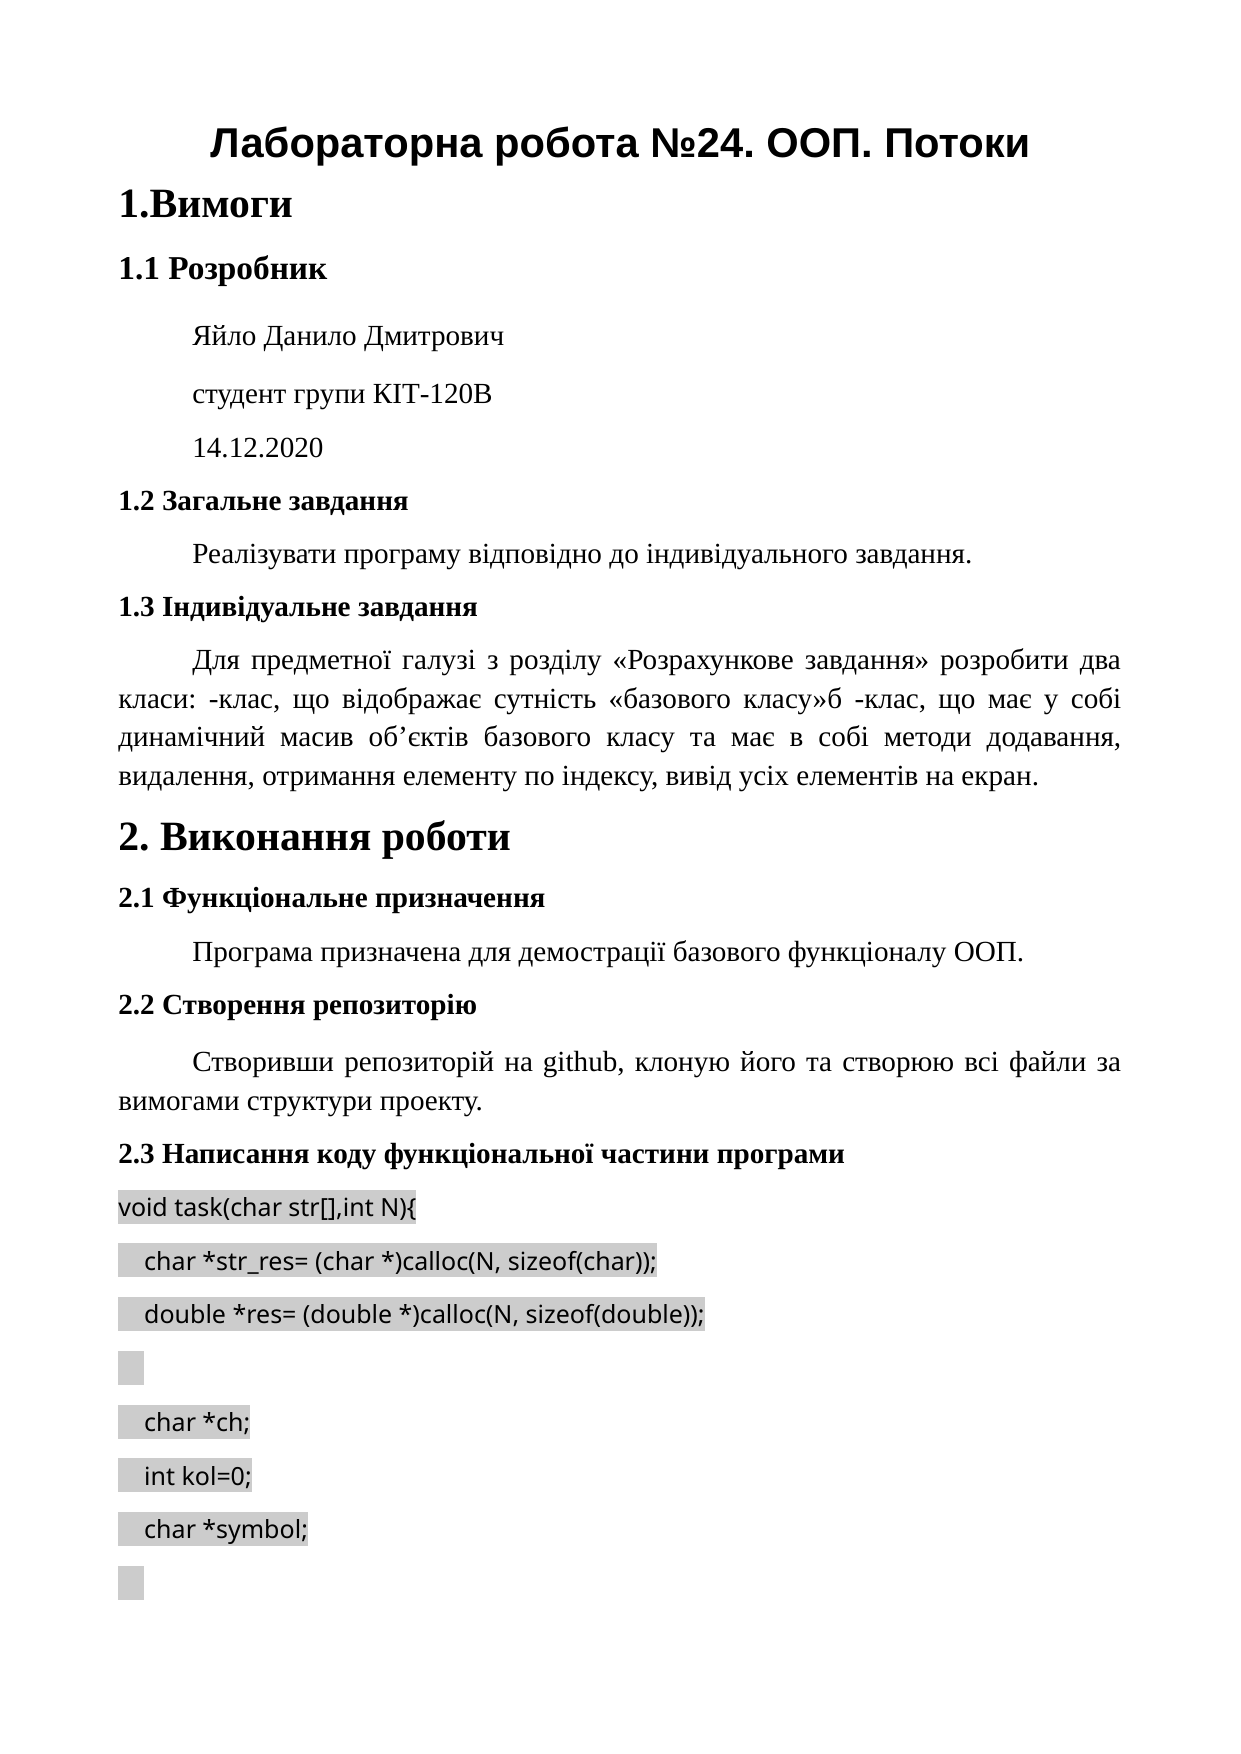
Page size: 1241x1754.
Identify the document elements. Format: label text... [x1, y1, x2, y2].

text int kol=0; [118, 1458, 1122, 1492]
text 1.1 Розробник [118, 248, 1122, 287]
text Створивши репозиторій на github, клоную його та створюю всі файли за вимогами структури проекту. [118, 1040, 1122, 1117]
text 1.3 Індивідуальне завдання [118, 589, 1122, 623]
text 2.3 Написання коду функціональної частини програми [118, 1136, 1122, 1170]
text 2. Виконання роботи [118, 811, 1122, 859]
text 14.12.2020 [118, 430, 1122, 463]
text 2.1 Функціональне призначення [118, 881, 1122, 914]
text студент групи КІТ-120В [118, 377, 1122, 410]
text Яйло Данило Дмитрович [118, 307, 1122, 355]
title Лабораторна робота №24. ООП. Потоки [118, 118, 1122, 166]
text 2.2 Створення репозиторію [118, 987, 1122, 1020]
text double *res= (double *)calloc(N, sizeof(double)); [118, 1297, 1122, 1331]
text 1.2 Загальне завдання [118, 483, 1122, 516]
text 1.Вимоги [118, 178, 1122, 226]
text char *symbol; [118, 1512, 1122, 1546]
text char *ch; [118, 1404, 1122, 1439]
text void task(char str[],int N){ [118, 1189, 1122, 1224]
text Для предметної галузі з розділу «Розрахункове завдання» розробити два класи: -клас, що відображає сутність «базового класу»б -клас, що має у собі динамічний масив обʼєктів базового класу та має в собі методи додавання, видалення, отримання елементу по індексу, вивід усіх елементів на екран. [118, 642, 1122, 791]
text Реалізувати програму відповідно до індивідуального завдання. [118, 536, 1122, 569]
text char *str_res= (char *)calloc(N, sizeof(char)); [118, 1243, 1122, 1277]
text Програма призначена для демострації базового функціоналу ООП. [118, 934, 1122, 967]
